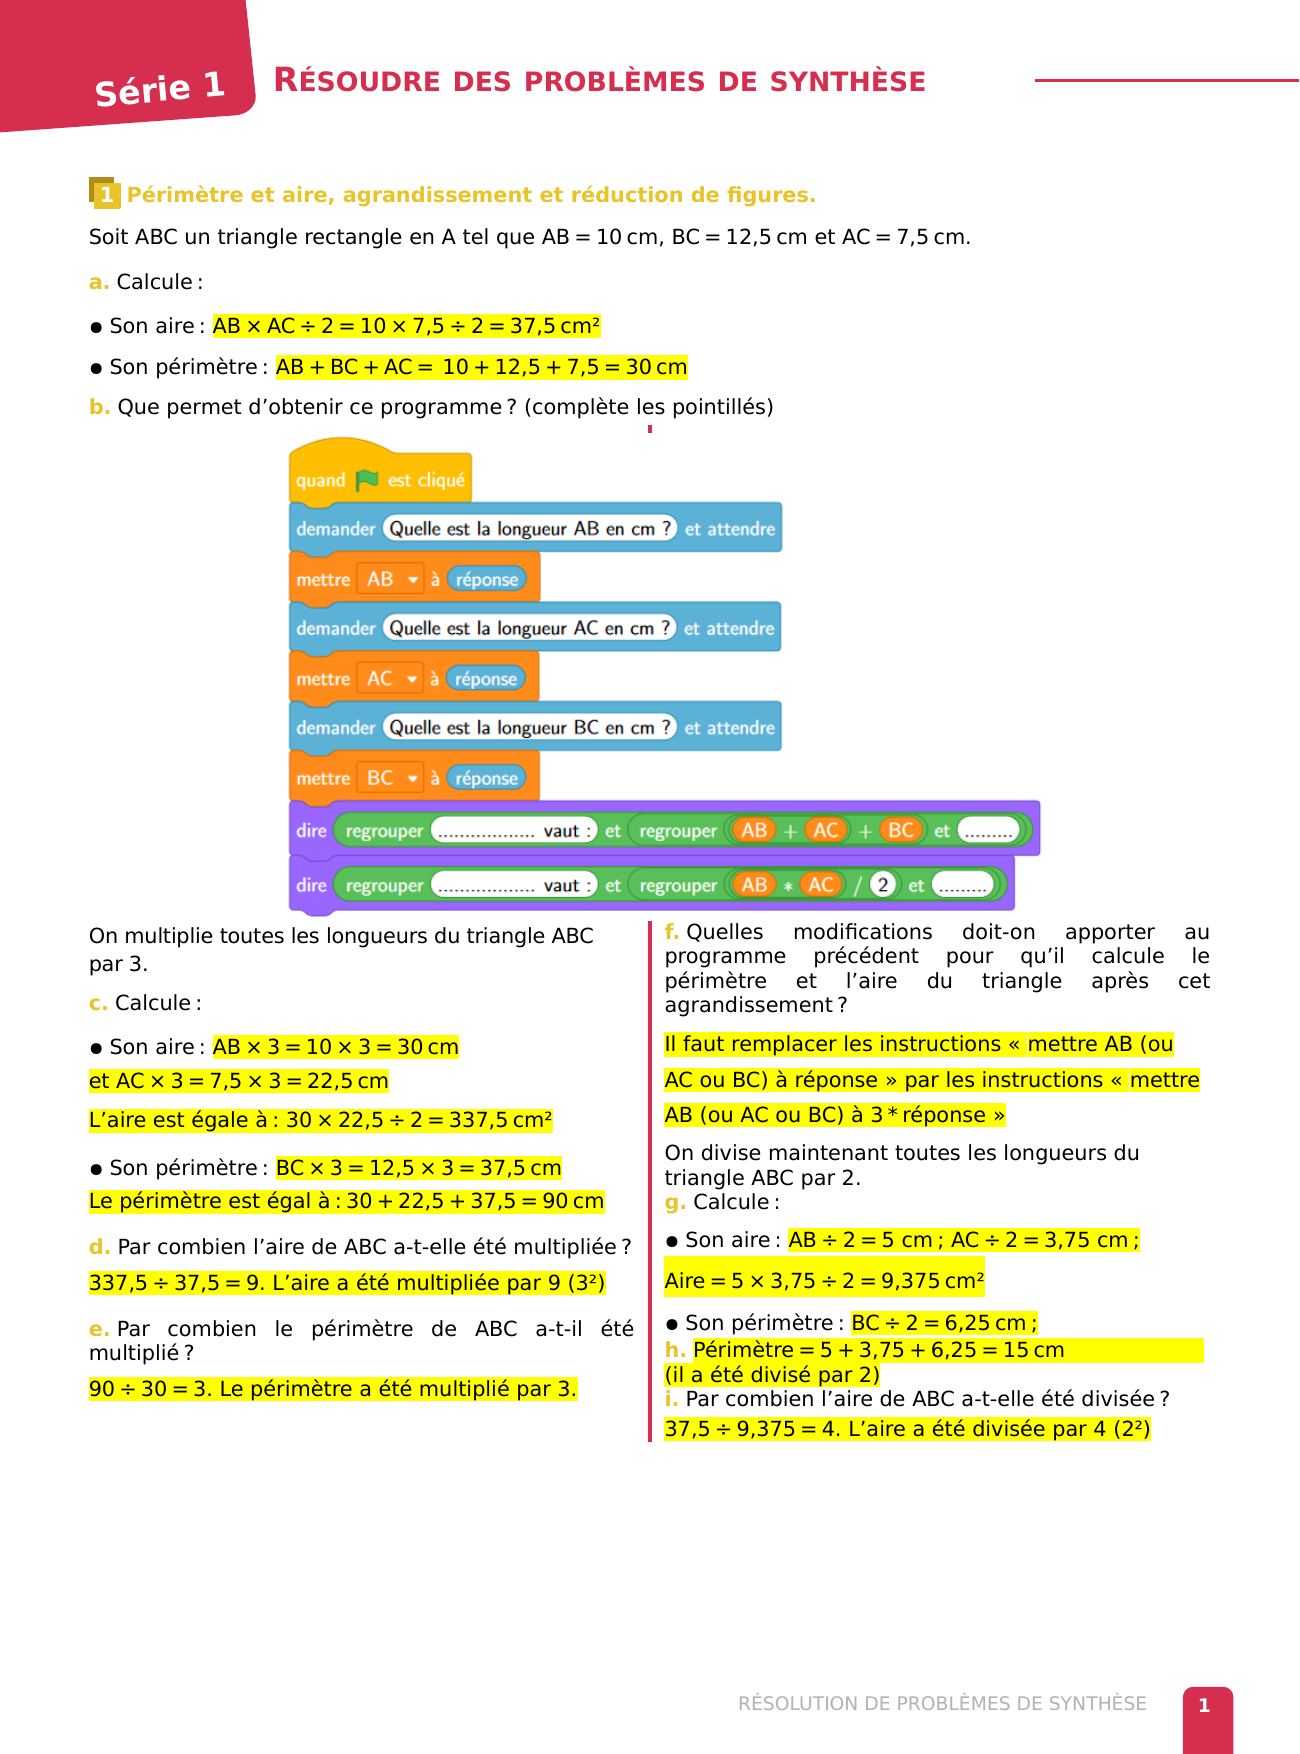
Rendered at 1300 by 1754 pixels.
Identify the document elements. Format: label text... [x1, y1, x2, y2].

picture [283, 433, 1046, 921]
subtitle Calcule : [88, 991, 635, 1016]
subtitle 90 ÷ 30 = 3. Le périmètre a été multiplié par 3. [578, 1377, 629, 1401]
list Son aire : AB × AC ÷ 2 = 10 × 7,5 ÷ 2 = 37,5 cm² [88, 300, 1211, 342]
subtitle Périmètre et aire, agrandissement et réduction de figures. [114, 177, 1211, 208]
list Son aire : AB ÷ 2 = 5 cm ; AC ÷ 2 = 3,75 cm ; Aire = 5 × 3,75 ÷ 2 = 9,375 cm² [664, 1214, 1211, 1297]
subtitle Par combien l’aire de ABC a-t-elle été multipliée ? [88, 1235, 635, 1259]
subtitle 37,5 ÷ 9,375 = 4. L’aire a été divisée par 4 (2²) [1151, 1417, 1205, 1441]
list Son périmètre : BC × 3 = 12,5 × 3 = 37,5 cm [88, 1142, 635, 1183]
subtitle On divise maintenant toutes les longueurs du triangle ABC par 2. [664, 1141, 1205, 1190]
subtitle Calcule : [88, 270, 1211, 294]
subtitle Il faut remplacer les instructions « mettre AB (ou AC ou BC) à réponse » par les instructions « mettre AB (ou AC ou BC) à 3 * réponse » [664, 1023, 1205, 1129]
subtitle Quelles modifications doit-on apporter au programme précédent pour qu’il calcule le périmètre et l’aire du triangle après cet agrandissement ? [664, 425, 1211, 1017]
subtitle Que permet d’obtenir ce programme ? (complète les pointillés) [88, 395, 1211, 419]
subtitle Calcule : [664, 1190, 1211, 1214]
list Son aire : AB × 3 = 10 × 3 = 30 cm [88, 1021, 635, 1063]
list Son périmètre : AB + BC + AC = 10 + 12,5 + 7,5 = 30 cm [88, 342, 1211, 383]
subtitle Par combien le périmètre de ABC a-t-il été multiplié ? [88, 1317, 635, 1365]
subtitle Périmètre = 5 + 3,75 + 6,25 = 15 cm (il a été divisé par 2) [880, 1338, 1211, 1387]
subtitle Le périmètre est égal à : 30 + 22,5 + 37,5 = 90 cm [88, 1189, 629, 1214]
subtitle Soit ABC un triangle rectangle en A tel que AB = 10 cm, BC = 12,5 cm et AC = 7,5 cm. [88, 225, 1205, 249]
subtitle Par combien l’aire de ABC a-t-elle été divisée ? [664, 1387, 1211, 1411]
subtitle et AC × 3 = 7,5 × 3 = 22,5 cm [389, 1069, 629, 1093]
subtitle L’aire est égale à : 30 × 22,5 ÷ 2 = 337,5 cm² [88, 1108, 629, 1133]
subtitle On multiplie toutes les longueurs du triangle ABC par 3. [88, 425, 629, 976]
list Son périmètre : BC ÷ 2 = 6,25 cm ; [664, 1297, 1211, 1338]
